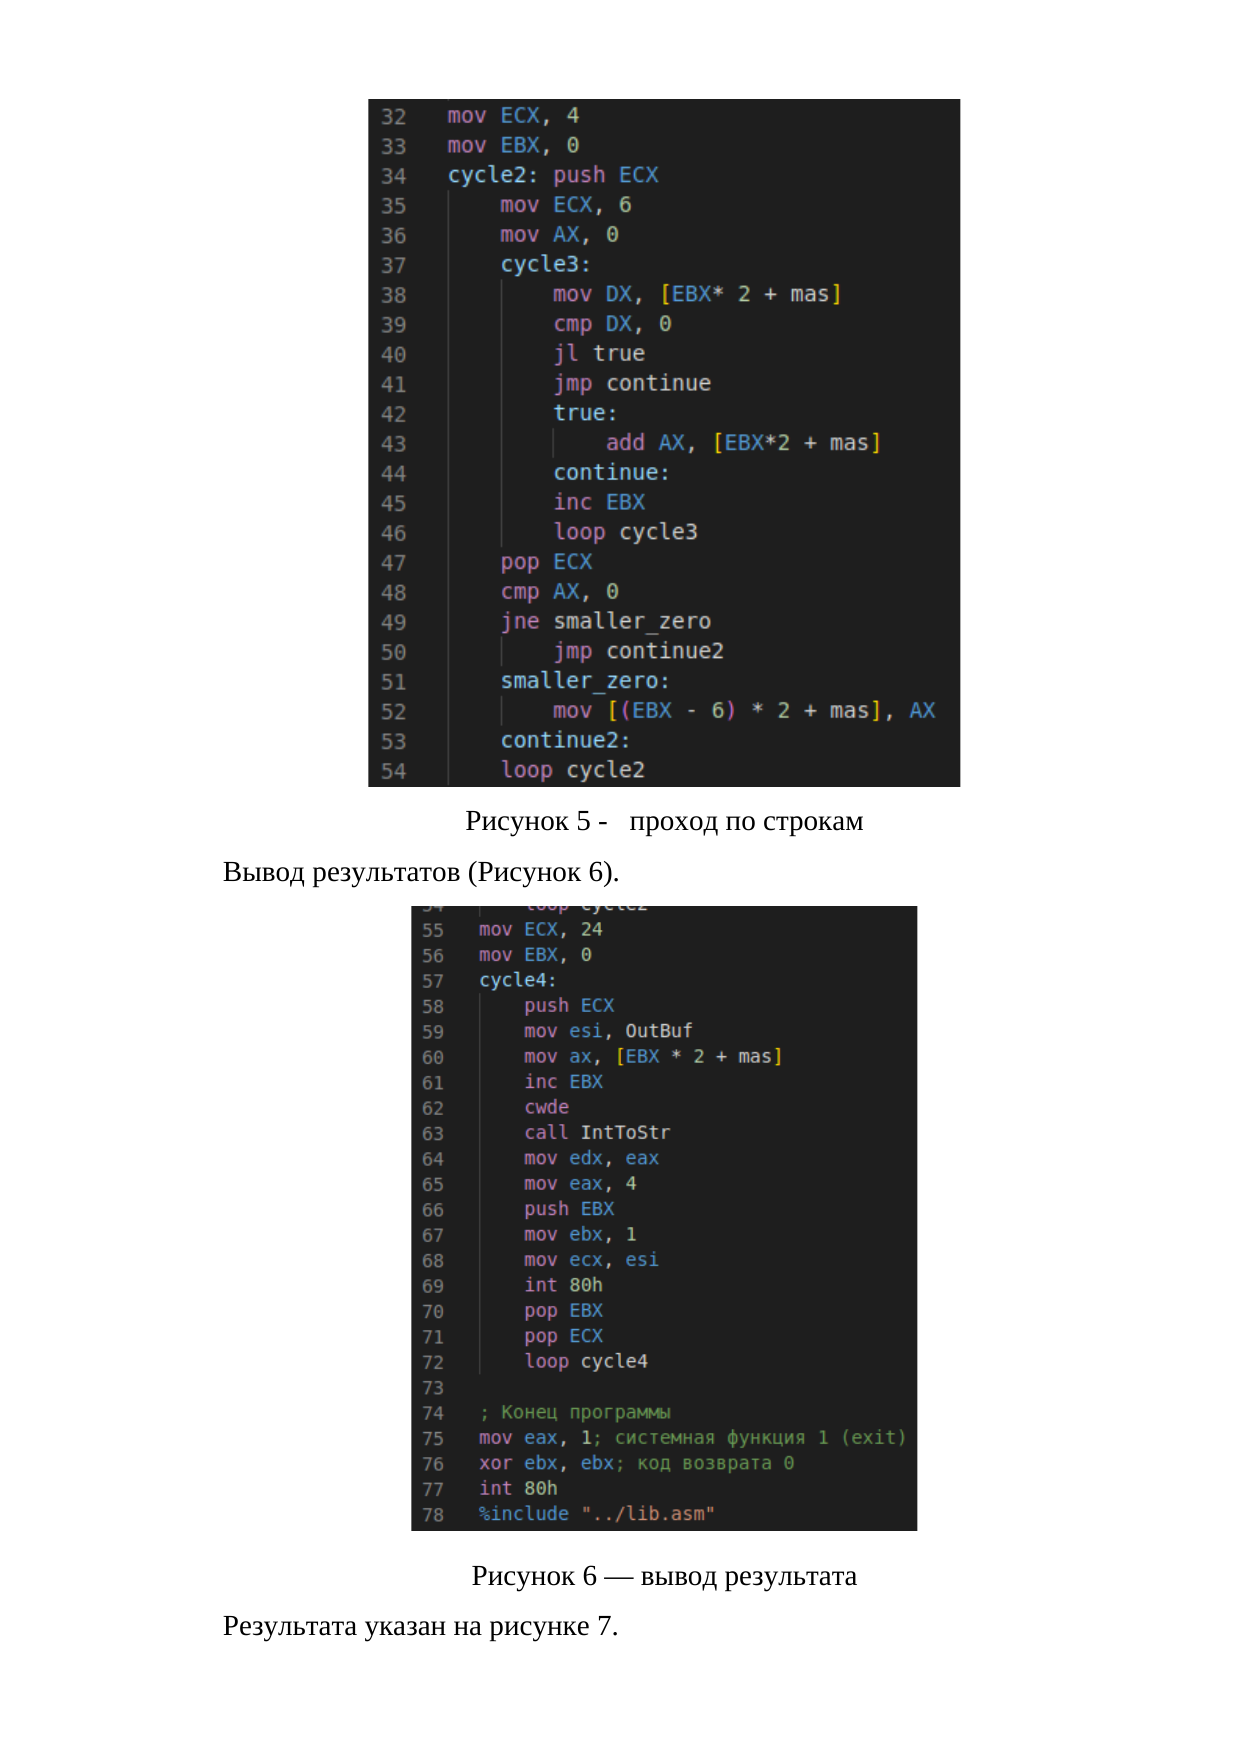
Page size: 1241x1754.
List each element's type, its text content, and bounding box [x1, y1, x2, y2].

text Рисунок 6 — вывод результата [148, 1558, 1181, 1592]
picture [368, 99, 961, 787]
text Результата указан на рисунке 7. [148, 1608, 1181, 1642]
text Рисунок 5 - проход по строкам [148, 803, 1181, 837]
picture [411, 906, 918, 1531]
text Вывод результатов (Рисунок 6). [148, 854, 1181, 887]
